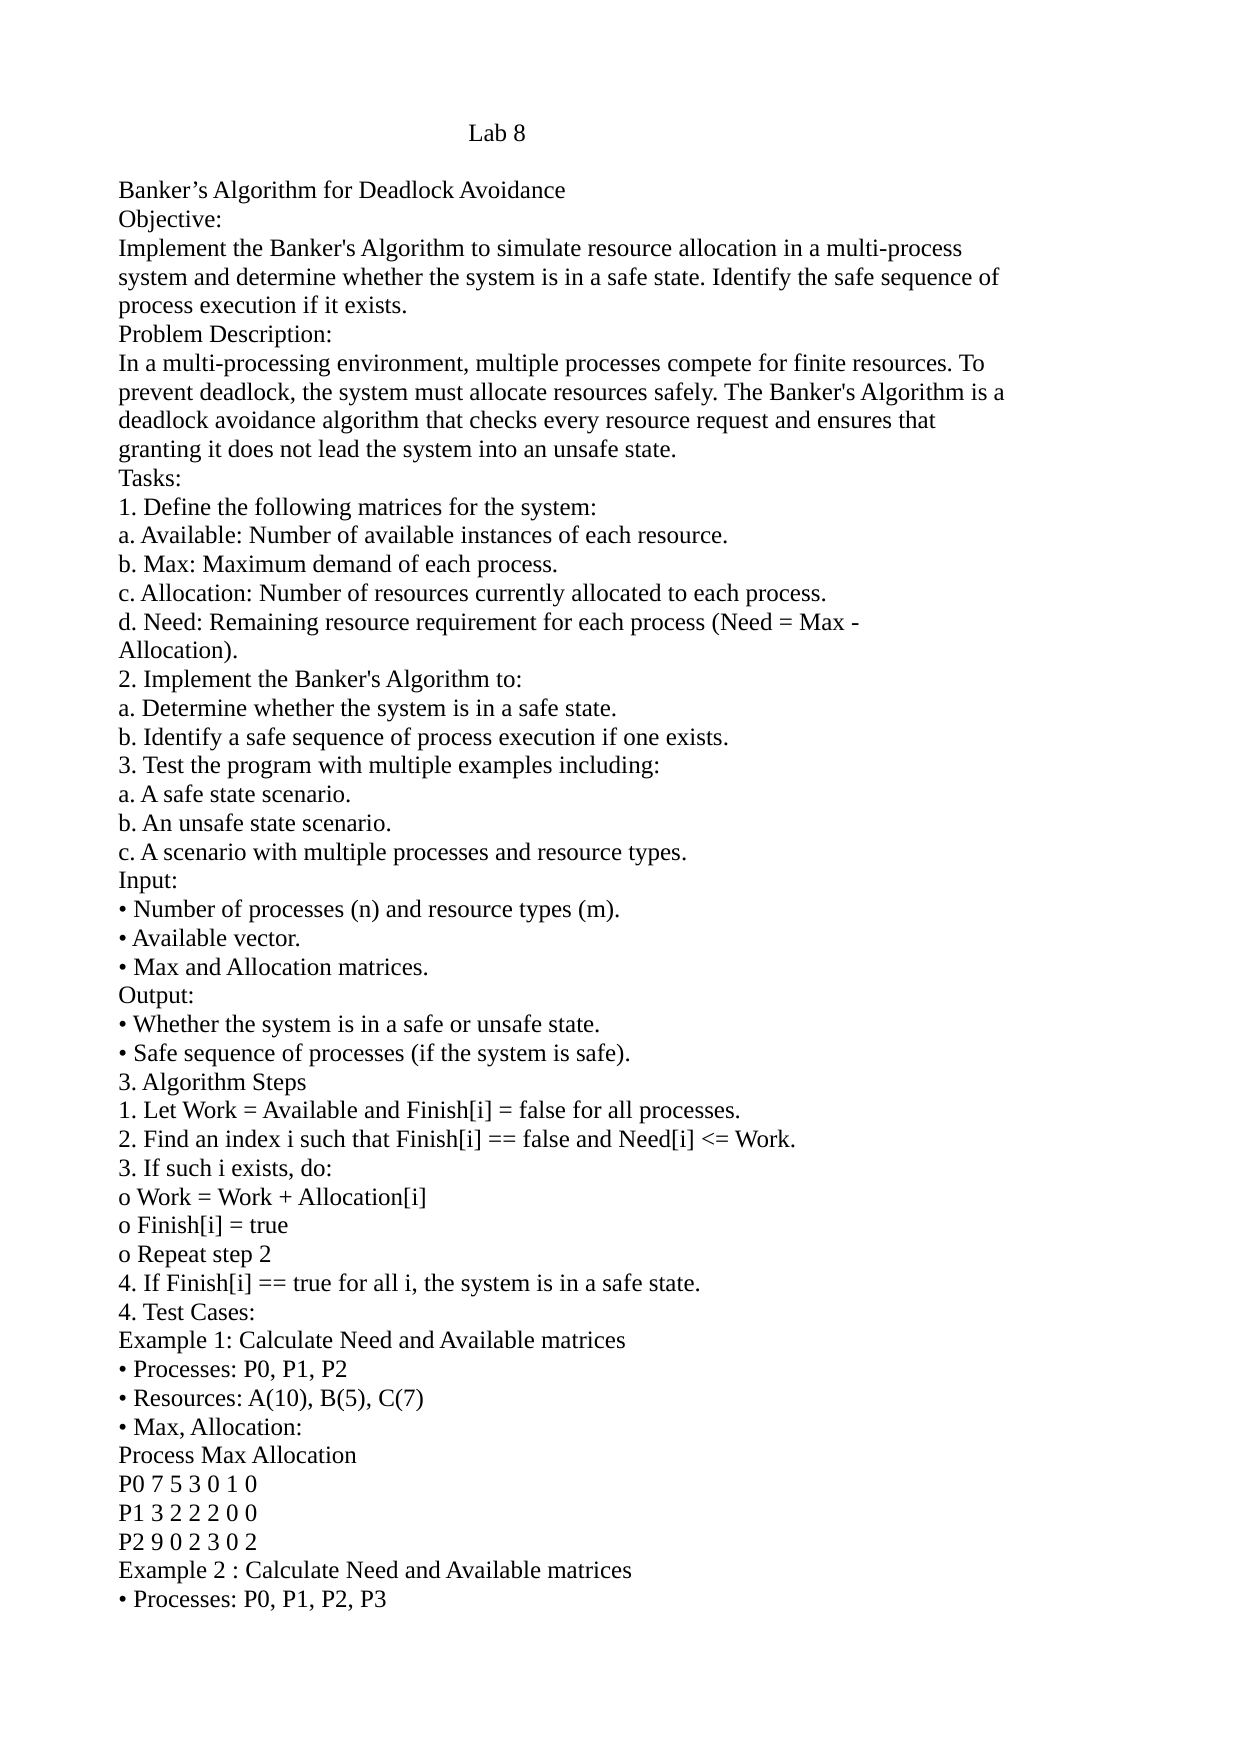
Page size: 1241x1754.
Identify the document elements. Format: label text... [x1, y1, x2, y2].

text 1. Define the following matrices for the system: [118, 492, 1122, 521]
text system and determine whether the system is in a safe state. Identify the safe sequence of [118, 262, 1122, 291]
text • Number of processes (n) and resource types (m). [118, 894, 1122, 923]
text P2 9 0 2 3 0 2 [118, 1527, 1122, 1556]
text • Safe sequence of processes (if the system is safe). [118, 1038, 1122, 1067]
text a. Determine whether the system is in a safe state. [118, 693, 1122, 722]
text 3. Algorithm Steps [118, 1067, 1122, 1096]
text Example 2 : Calculate Need and Available matrices [118, 1556, 1122, 1584]
text o Work = Work + Allocation[i] [118, 1182, 1122, 1211]
text o Repeat step 2 [118, 1239, 1122, 1268]
text a. Available: Number of available instances of each resource. [118, 521, 1122, 549]
text 3. If such i exists, do: [118, 1153, 1122, 1182]
text P1 3 2 2 2 0 0 [118, 1498, 1122, 1527]
text 2. Find an index i such that Finish[i] == false and Need[i] <= Work. [118, 1124, 1122, 1153]
text Allocation). [118, 636, 1122, 664]
text • Available vector. [118, 923, 1122, 952]
text • Whether the system is in a safe or unsafe state. [118, 1009, 1122, 1038]
text • Processes: P0, P1, P2, P3 [118, 1584, 1122, 1613]
text Process Max Allocation [118, 1441, 1122, 1469]
text 1. Let Work = Available and Finish[i] = false for all processes. [118, 1096, 1122, 1124]
text 3. Test the program with multiple examples including: [118, 751, 1122, 779]
text Problem Description: [118, 319, 1122, 348]
text Lab 8 [118, 118, 1122, 147]
text c. Allocation: Number of resources currently allocated to each process. [118, 578, 1122, 607]
text granting it does not lead the system into an unsafe state. [118, 434, 1122, 463]
text P0 7 5 3 0 1 0 [118, 1469, 1122, 1498]
text Banker’s Algorithm for Deadlock Avoidance [118, 176, 1122, 204]
text b. Identify a safe sequence of process execution if one exists. [118, 722, 1122, 751]
text Implement the Banker's Algorithm to simulate resource allocation in a multi-process [118, 233, 1122, 262]
text Example 1: Calculate Need and Available matrices [118, 1326, 1122, 1354]
text d. Need: Remaining resource requirement for each process (Need = Max - [118, 607, 1122, 636]
text 2. Implement the Banker's Algorithm to: [118, 664, 1122, 693]
text a. A safe state scenario. [118, 779, 1122, 808]
text • Processes: P0, P1, P2 [118, 1354, 1122, 1383]
text Objective: [118, 204, 1122, 233]
text deadlock avoidance algorithm that checks every resource request and ensures that [118, 406, 1122, 434]
text 4. If Finish[i] == true for all i, the system is in a safe state. [118, 1268, 1122, 1297]
text b. Max: Maximum demand of each process. [118, 549, 1122, 578]
text prevent deadlock, the system must allocate resources safely. The Banker's Algorithm is a [118, 377, 1122, 406]
text • Resources: A(10), B(5), C(7) [118, 1383, 1122, 1412]
text Input: [118, 866, 1122, 894]
text b. An unsafe state scenario. [118, 808, 1122, 837]
text 4. Test Cases: [118, 1297, 1122, 1326]
text c. A scenario with multiple processes and resource types. [118, 837, 1122, 866]
text • Max and Allocation matrices. [118, 952, 1122, 981]
text process execution if it exists. [118, 291, 1122, 319]
text Output: [118, 981, 1122, 1009]
text o Finish[i] = true [118, 1211, 1122, 1239]
text Tasks: [118, 463, 1122, 492]
text In a multi-processing environment, multiple processes compete for finite resources. To [118, 348, 1122, 377]
text • Max, Allocation: [118, 1412, 1122, 1441]
